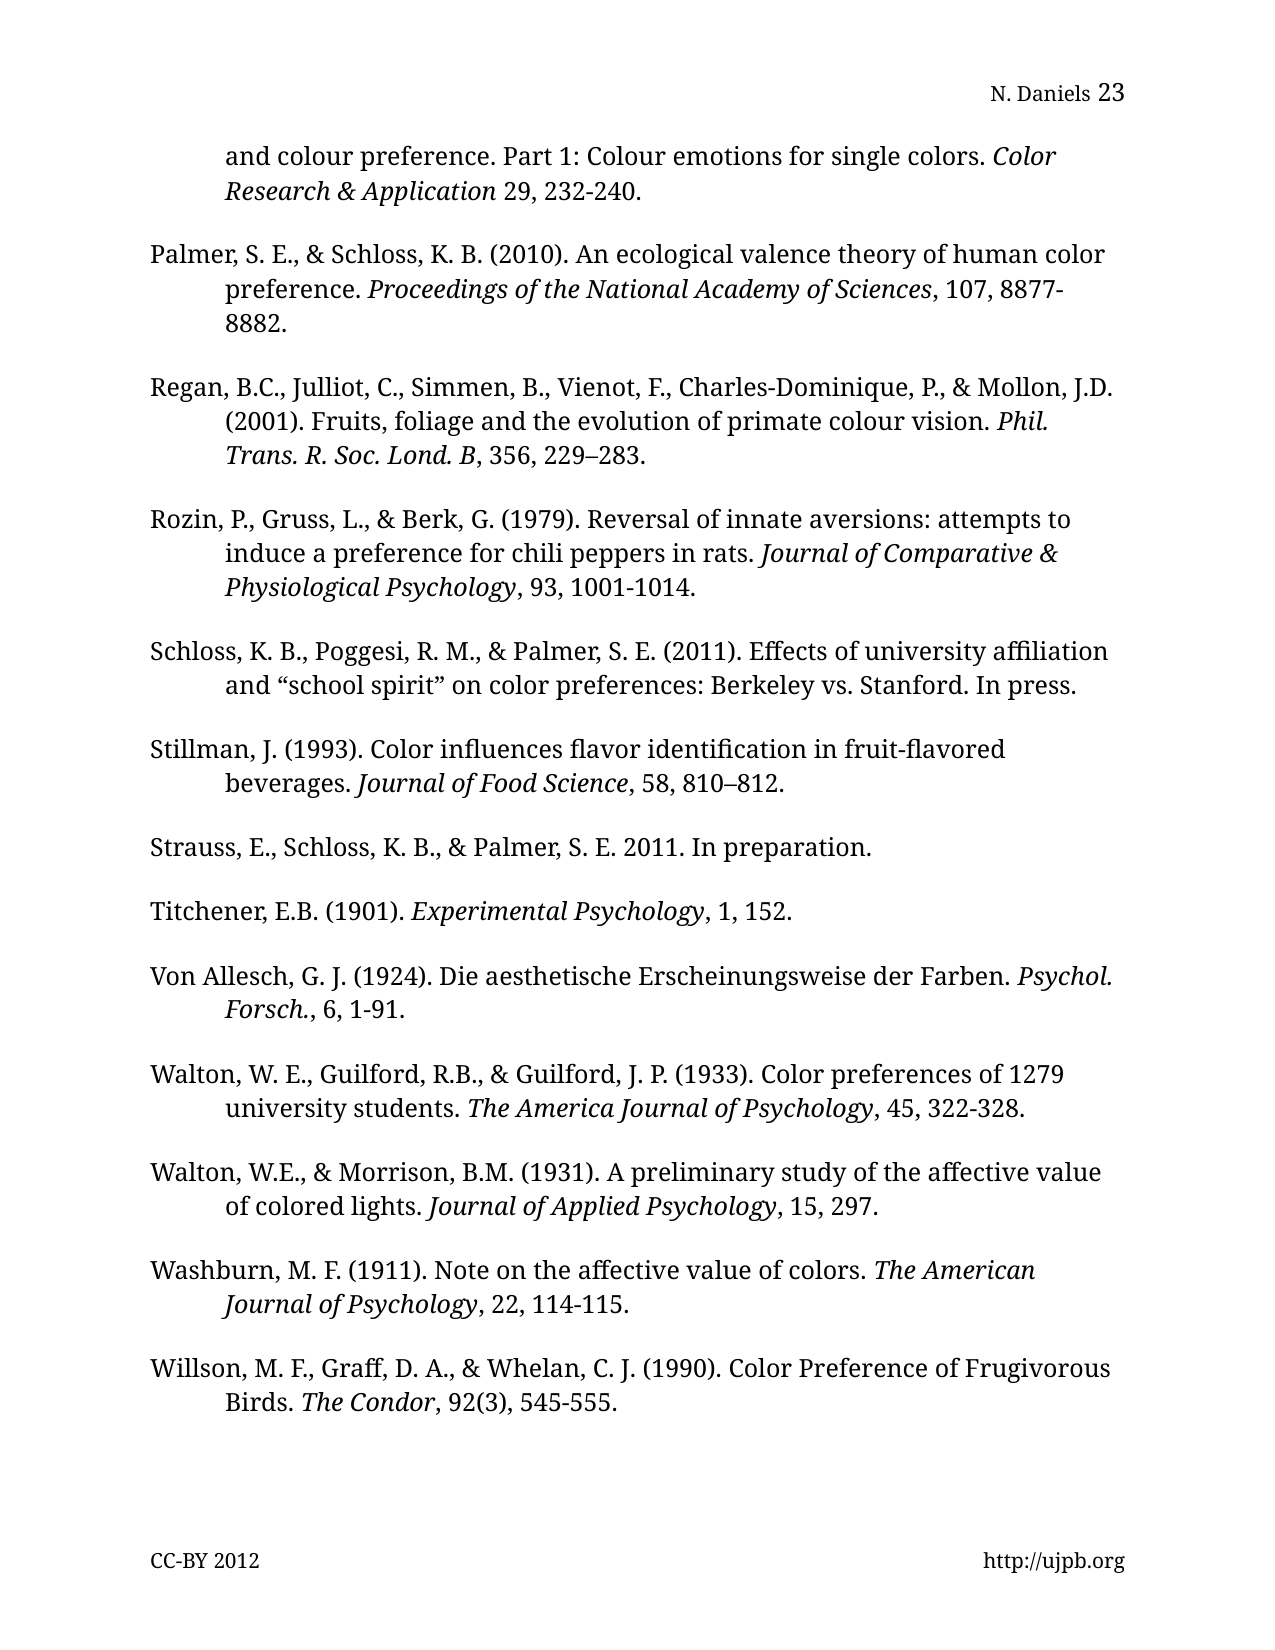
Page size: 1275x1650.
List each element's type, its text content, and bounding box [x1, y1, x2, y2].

text Walton, W. E., Guilford, R.B., & Guilford, J. P. (1933). Color preferences of 1279 university students. The America Journal of Psychology, 45, 322-328. [150, 1056, 1125, 1124]
text Washburn, M. F. (1911). Note on the affective value of colors. The American Journal of Psychology, 22, 114-115. [150, 1252, 1125, 1321]
text Willson, M. F., Graff, D. A., & Whelan, C. J. (1990). Color Preference of Frugivorous Birds. The Condor, 92(3), 545-555. [150, 1351, 1125, 1419]
text Walton, W.E., & Morrison, B.M. (1931). A preliminary study of the affective value of colored lights. Journal of Applied Psychology, 15, 297. [150, 1154, 1125, 1222]
text Stillman, J. (1993). Color influences flavor identification in fruit-flavored beverages. Journal of Food Science, 58, 810–812. [150, 732, 1125, 800]
text and colour preference. Part 1: Colour emotions for single colors. Color Research & Application 29, 232-240. [150, 139, 1125, 207]
text Rozin, P., Gruss, L., & Berk, G. (1979). Reversal of innate aversions: attempts to induce a preference for chili peppers in rats. Journal of Comparative & Physiological Psychology, 93, 1001-1014. [150, 502, 1125, 604]
text Strauss, E., Schloss, K. B., & Palmer, S. E. 2011. In preparation. [150, 830, 1125, 864]
text Schloss, K. B., Poggesi, R. M., & Palmer, S. E. (2011). Effects of university affiliation and “school spirit” on color preferences: Berkeley vs. Stanford. In press. [150, 634, 1125, 702]
text Regan, B.C., Julliot, C., Simmen, B., Vienot, F., Charles-Dominique, P., & Mollon, J.D. (2001). Fruits, foliage and the evolution of primate colour vision. Phil. Trans. R. Soc. Lond. B, 356, 229–283. [150, 369, 1125, 472]
text Titchener, E.B. (1901). Experimental Psychology, 1, 152. [150, 894, 1125, 928]
text Von Allesch, G. J. (1924). Die aesthetische Erscheinungsweise der Farben. Psychol. Forsch., 6, 1-91. [150, 958, 1125, 1026]
text Palmer, S. E., & Schloss, K. B. (2010). An ecological valence theory of human color preference. Proceedings of the National Academy of Sciences, 107, 8877-8882. [150, 237, 1125, 339]
